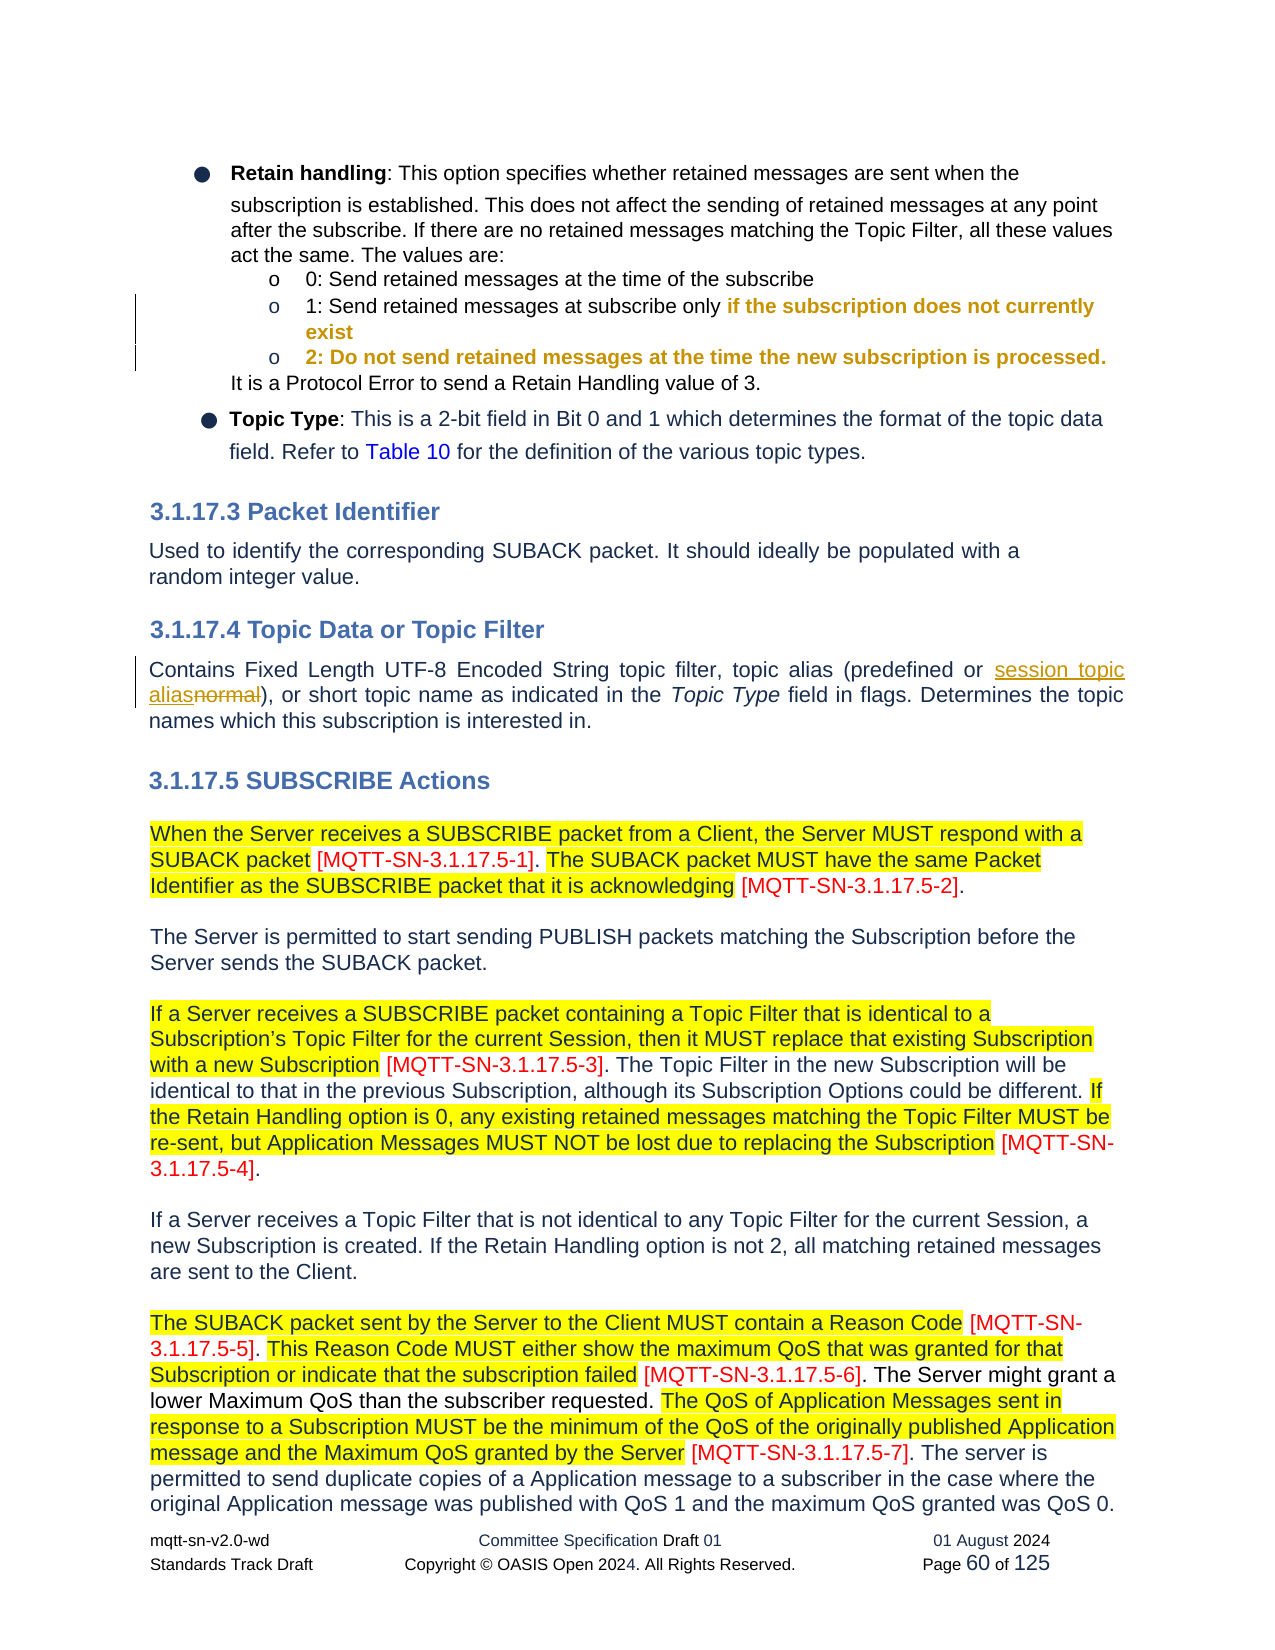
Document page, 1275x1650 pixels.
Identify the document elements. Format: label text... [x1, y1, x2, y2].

text It is a Protocol Error to send a Retain Handling value of 3. [230, 371, 1124, 395]
list 0: Send retained messages at the time of the subscribe [268, 267, 1124, 293]
text Contains Fixed Length UTF-8 Encoded String topic filter, topic alias (predefined or session topic alias), or short topic name as indicated in the Topic Type field in flags. Determines the topic names which this subscription is interested in. [148, 656, 1124, 733]
text The Server is permitted to start sending PUBLISH packets matching the Subscription before the Server sends the SUBACK packet. [150, 923, 1125, 975]
text When the Server receives a SUBSCRIBE packet from a Client, the Server MUST respond with a SUBACK packet [MQTT-SN-3.1.17.5-1]. The SUBACK packet MUST have the same Packet Identifier as the SUBSCRIBE packet that it is acknowledging [MQTT-SN-3.1.17.5-2]. [150, 821, 1125, 898]
list 2: Do not send retained messages at the time the new subscription is processed. [268, 345, 1124, 371]
list 1: Send retained messages at subscribe only if the subscription does not currently exist [268, 294, 1124, 344]
text If a Server receives a Topic Filter that is not identical to any Topic Filter for the current Session, a new Subscription is created. If the Retain Handling option is not 2, all matching retained messages are sent to the Client. [150, 1207, 1125, 1284]
text If a Server receives a SUBSCRIBE packet containing a Topic Filter that is identical to a Subscription’s Topic Filter for the current Session, then it MUST replace that existing Subscription with a new Subscription [MQTT-SN-3.1.17.5-3]. The Topic Filter in the new Subscription will be identical to that in the previous Subscription, although its Subscription Options could be different. If the Retain Handling option is 0, any existing retained messages matching the Topic Filter MUST be re-sent, but Application Messages MUST NOT be lost due to replacing the Subscription [MQTT-SN-3.1.17.5-4]. [150, 1000, 1125, 1181]
subtitle 3.1.17.4 Topic Data or Topic Filter [150, 615, 1124, 644]
text Used to identify the corresponding SUBACK packet. It should ideally be populated with a random integer value. [148, 538, 1022, 589]
list Retain handling: This option specifies whether retained messages are sent when the subscription is established. This does not affect the sending of retained messages at any point after the subscribe. If there are no retained messages matching the Topic Filter, all these values act the same. The values are: [193, 150, 1124, 266]
subtitle 3.1.17.3 Packet Identifier [150, 497, 1124, 526]
list Topic Type: This is a 2-bit field in Bit 0 and 1 which determines the format of the topic data field. Refer to Table 10 for the definition of the various topic types. [200, 396, 1124, 464]
text The SUBACK packet sent by the Server to the Client MUST contain a Reason Code [MQTT-SN-3.1.17.5-5]. This Reason Code MUST either show the maximum QoS that was granted for that Subscription or indicate that the subscription failed [MQTT-SN-3.1.17.5-6]. The Server might grant a lower Maximum QoS than the subscriber requested. The QoS of Application Messages sent in response to a Subscription MUST be the minimum of the QoS of the originally published Application message and the Maximum QoS granted by the Server [MQTT-SN-3.1.17.5-7]. The server is permitted to send duplicate copies of a Application message to a subscriber in the case where the original Application message was published with QoS 1 and the maximum QoS granted was QoS 0. [150, 1310, 1125, 1517]
subtitle 3.1.17.5 SUBSCRIBE Actions [148, 766, 1124, 795]
